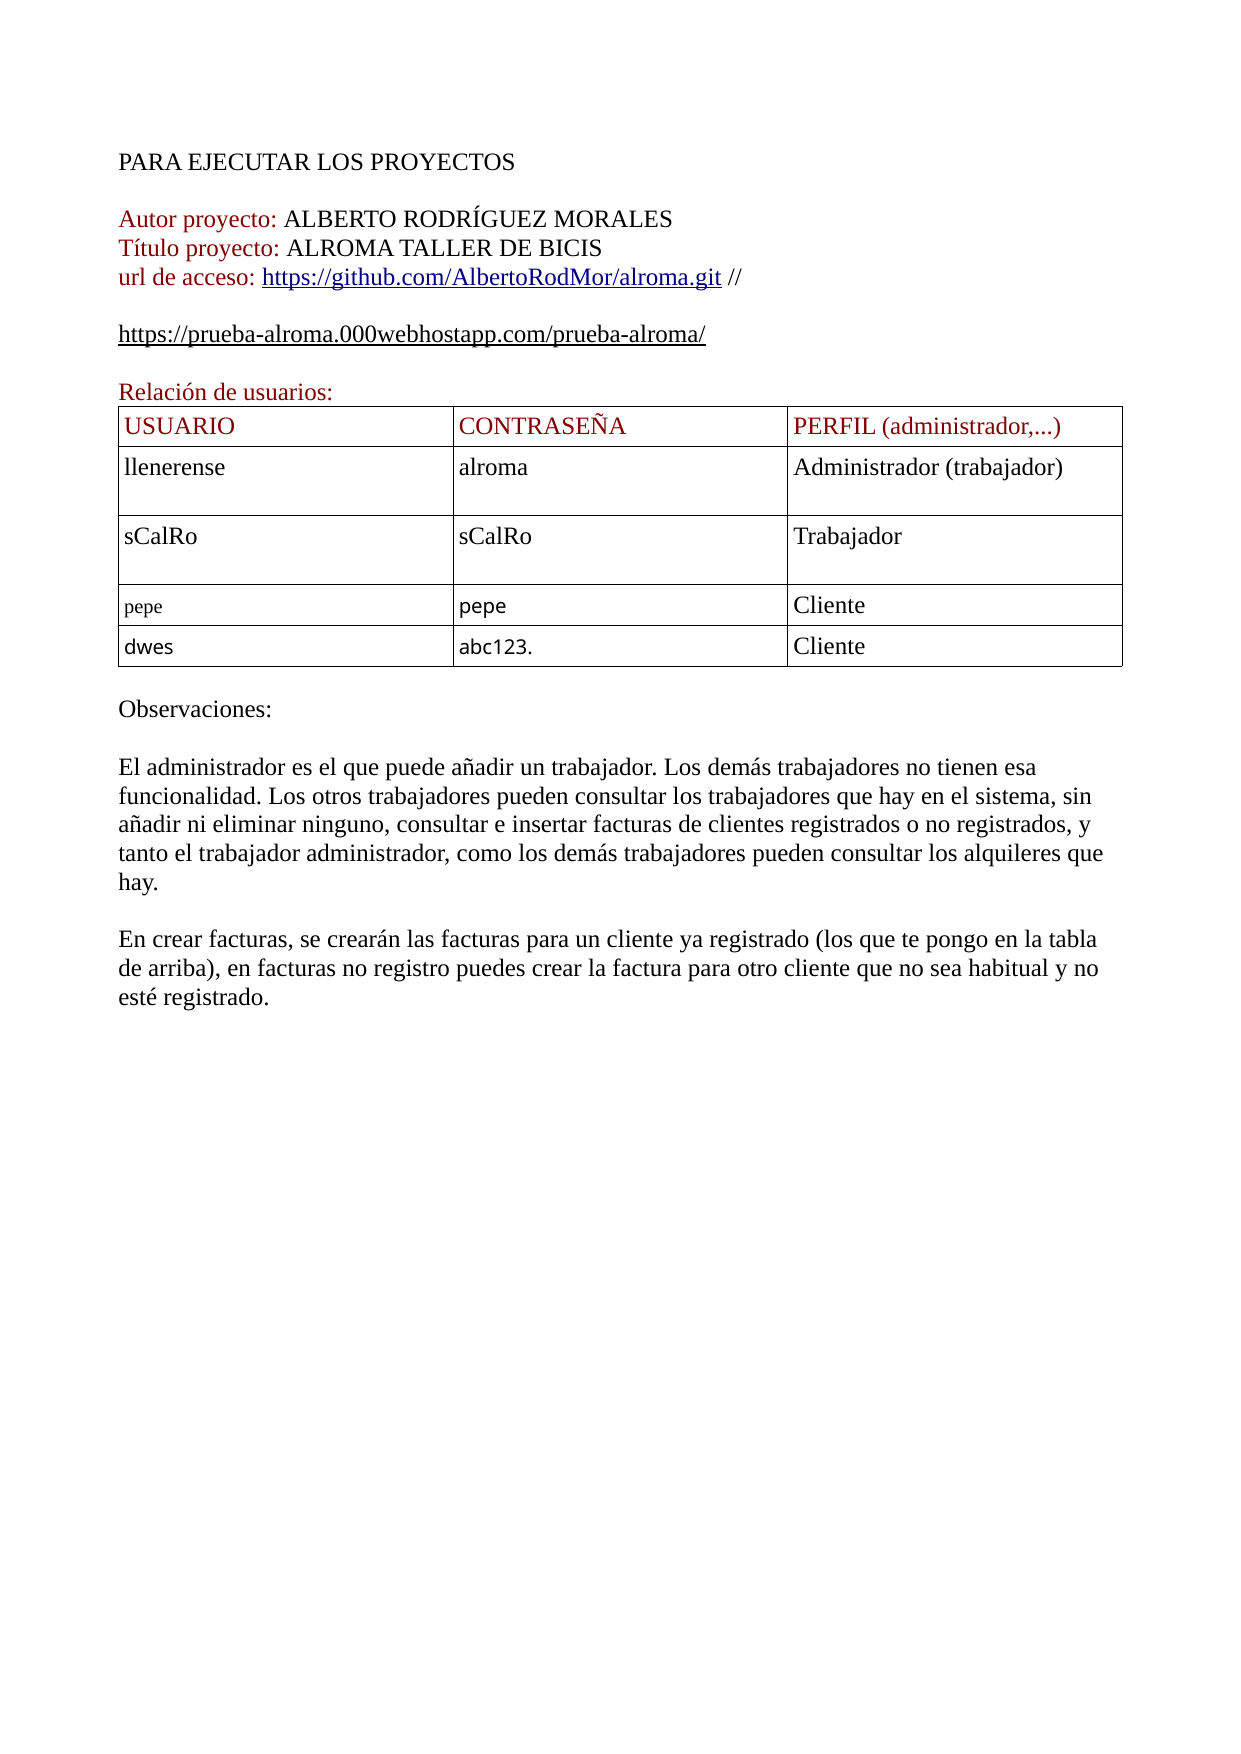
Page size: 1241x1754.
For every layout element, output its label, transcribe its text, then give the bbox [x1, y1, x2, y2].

text PARA EJECUTAR LOS PROYECTOS [118, 147, 1122, 176]
table_cell Cliente [788, 626, 1122, 666]
table_header PERFIL (administrador,...) [788, 407, 1122, 446]
text Autor proyecto: ALBERTO RODRÍGUEZ MORALES [118, 204, 1122, 233]
table_header USUARIO [119, 407, 453, 446]
table_cell Administrador (trabajador) [788, 447, 1122, 515]
table_header CONTRASEÑA [454, 407, 787, 446]
text Observaciones: [118, 694, 1122, 723]
table_cell alroma [454, 447, 787, 515]
table_cell sCalRo [454, 516, 787, 584]
text url de acceso: https://github.com/AlbertoRodMor/alroma.git // [118, 262, 1122, 291]
text En crear facturas, se crearán las facturas para un cliente ya registrado (los que te pongo en la tabla de arriba), en facturas no registro puedes crear la factura para otro cliente que no sea habitual y no esté registrado. [118, 924, 1122, 1011]
table_cell llenerense [119, 447, 453, 515]
table_cell pepe [454, 585, 787, 625]
table_cell sCalRo [119, 516, 453, 584]
table_cell abc123. [454, 626, 787, 666]
text Relación de usuarios: [118, 377, 1122, 406]
table_cell Trabajador [788, 516, 1122, 584]
text Título proyecto: ALROMA TALLER DE BICIS [118, 233, 1122, 262]
text El administrador es el que puede añadir un trabajador. Los demás trabajadores no tienen esa funcionalidad. Los otros trabajadores pueden consultar los trabajadores que hay en el sistema, sin añadir ni eliminar ninguno, consultar e insertar facturas de clientes registrados o no registrados, y tanto el trabajador administrador, como los demás trabajadores pueden consultar los alquileres que hay. [118, 752, 1122, 896]
table_cell Cliente [788, 585, 1122, 625]
table_cell pepe [119, 585, 453, 625]
text https://prueba-alroma.000webhostapp.com/prueba-alroma/ [118, 319, 1122, 348]
table_cell dwes [119, 626, 453, 666]
